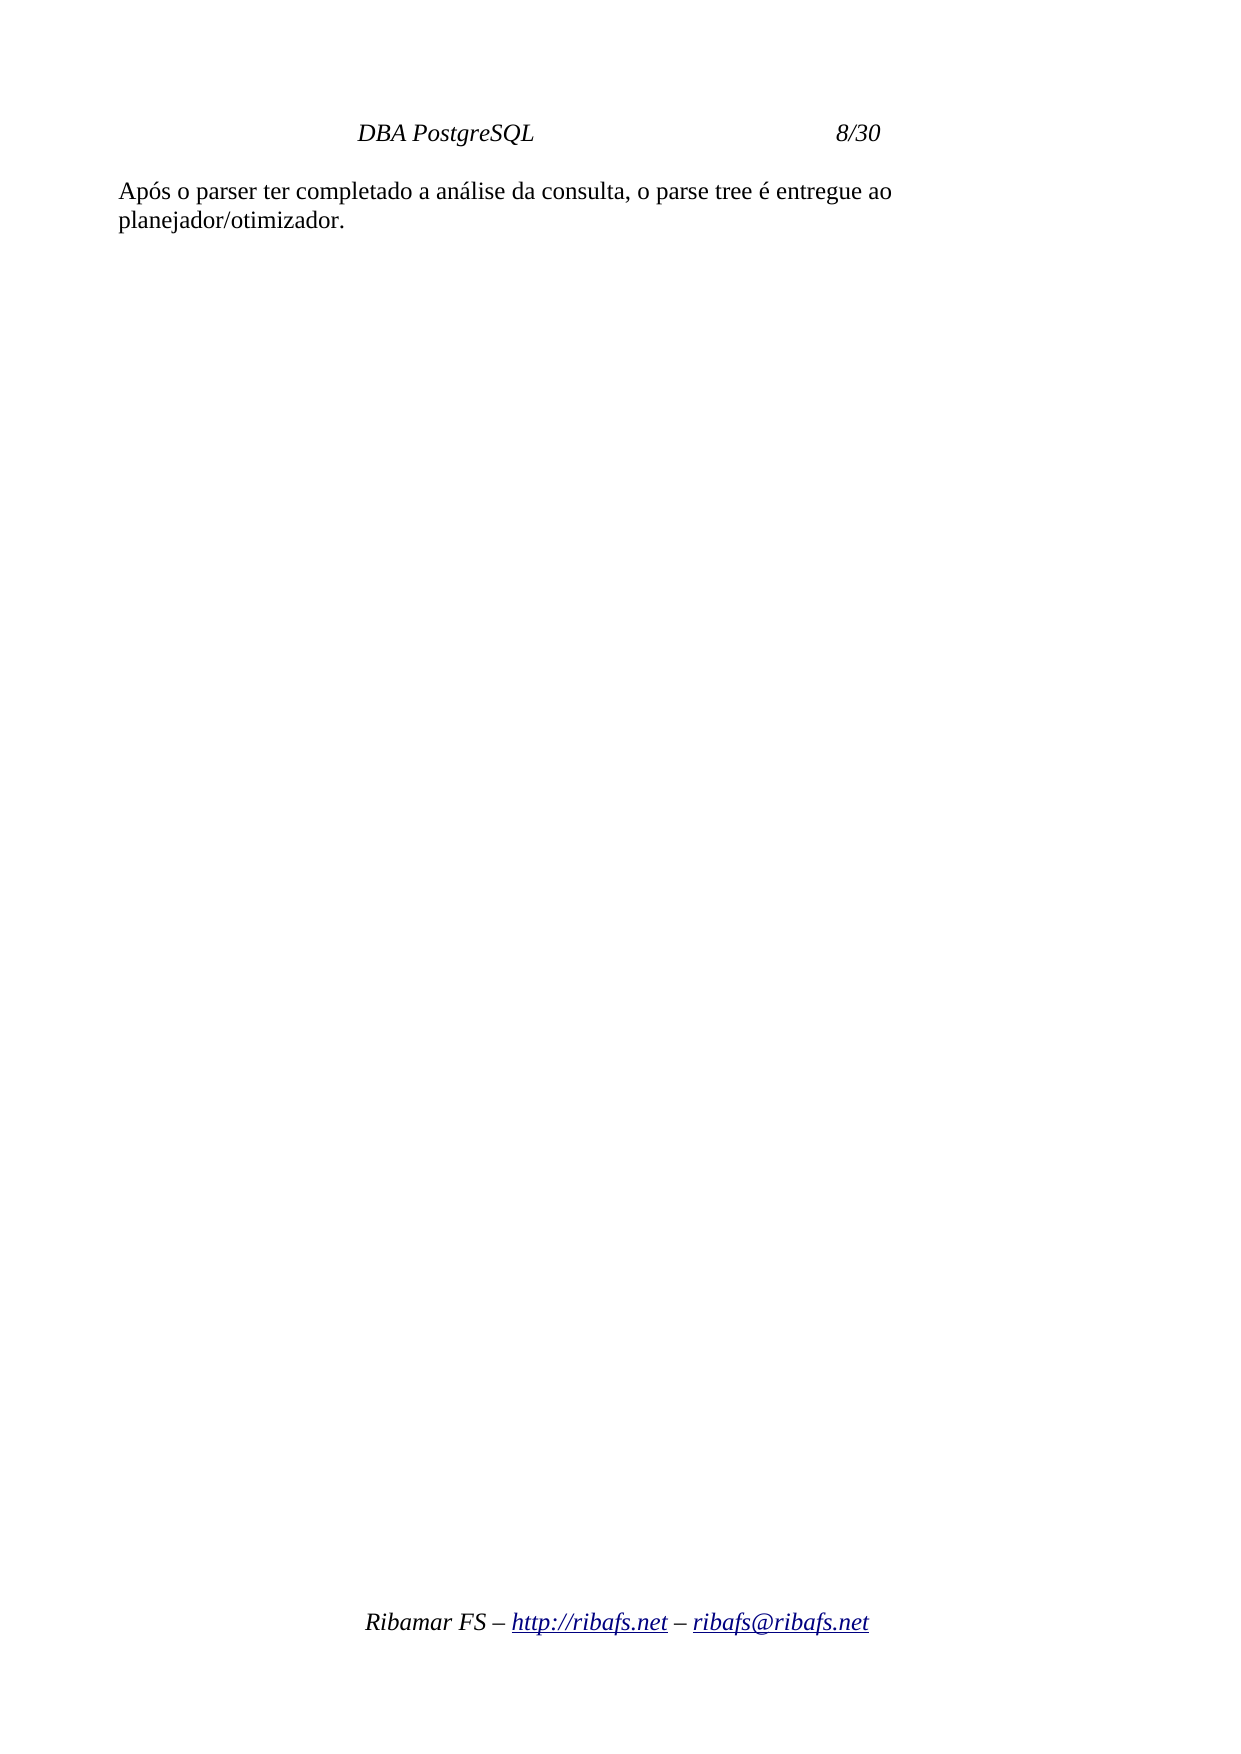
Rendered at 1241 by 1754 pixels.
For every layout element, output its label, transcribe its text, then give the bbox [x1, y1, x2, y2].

text Após o parser ter completado a análise da consulta, o parse tree é entregue ao planejador/otimizador. [118, 176, 1122, 234]
